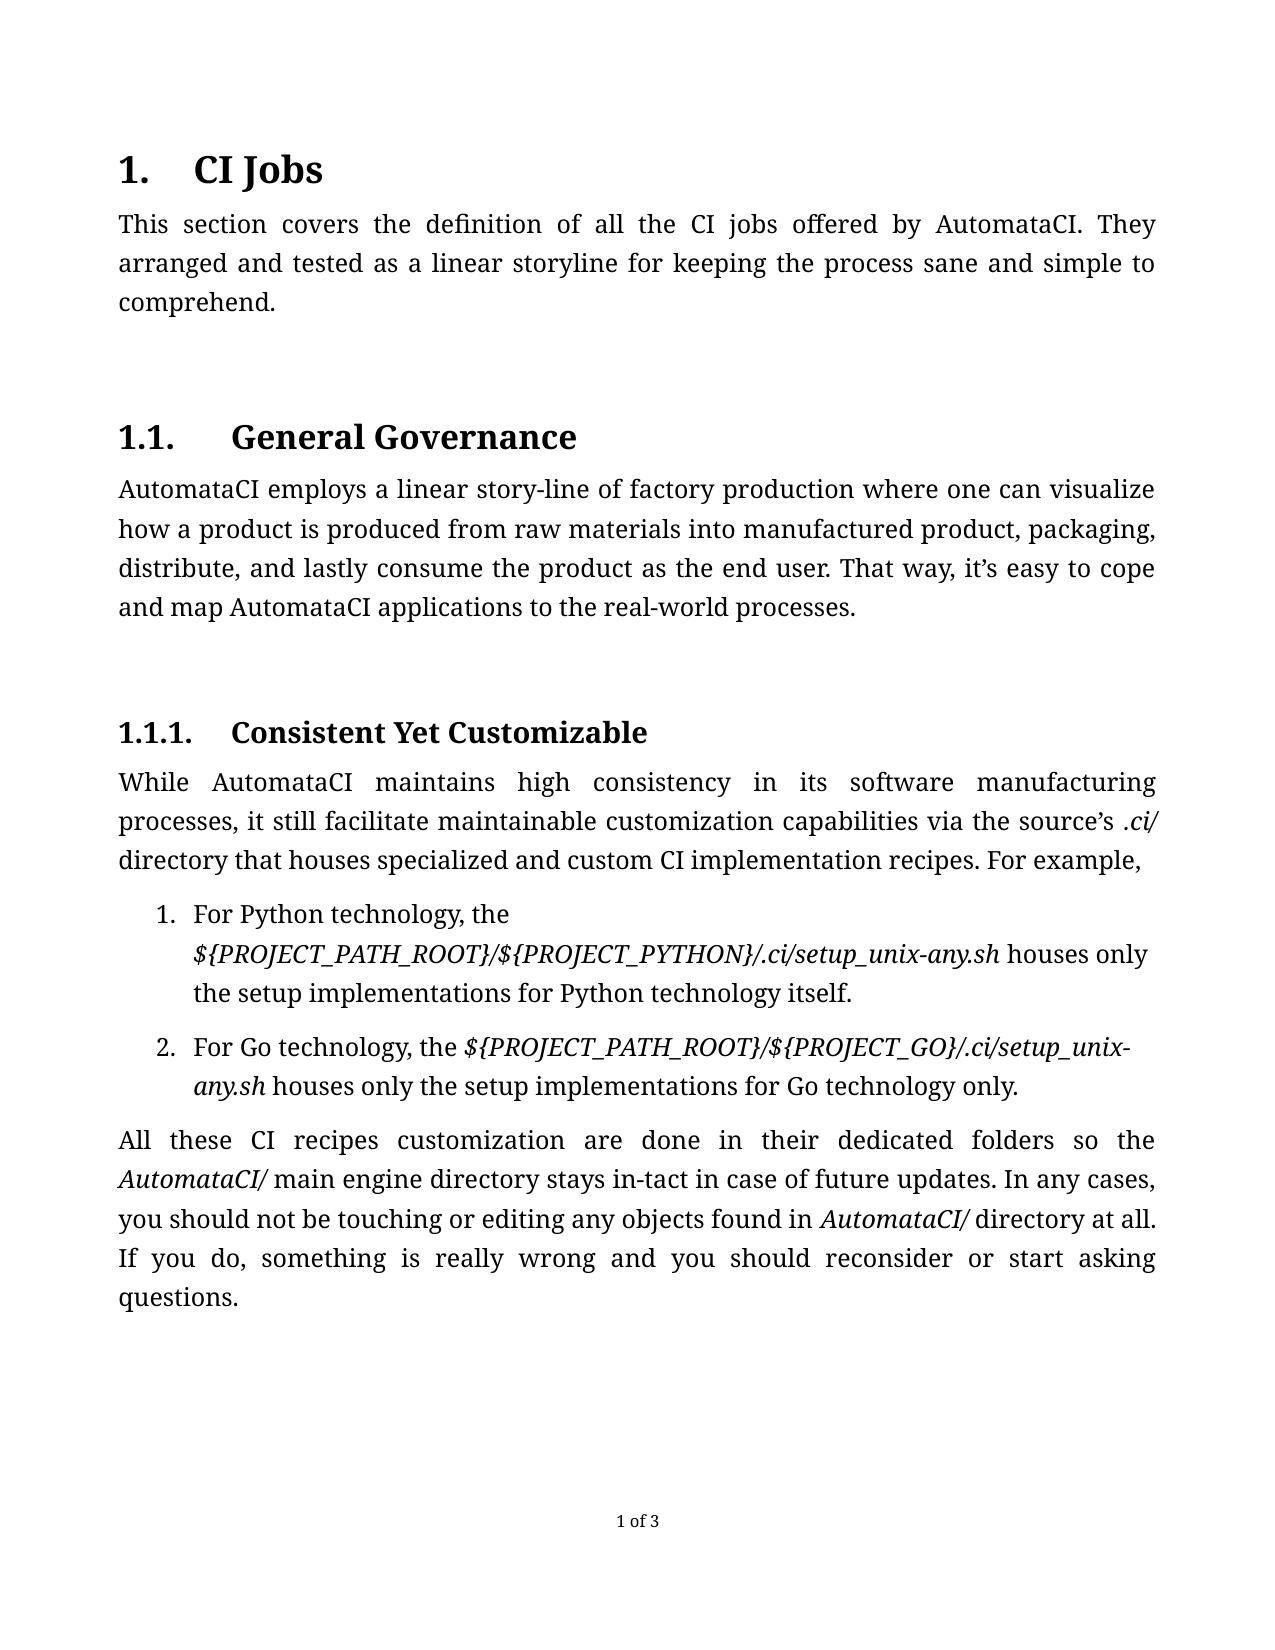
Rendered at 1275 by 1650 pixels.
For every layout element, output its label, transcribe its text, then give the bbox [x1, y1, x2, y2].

text While AutomataCI maintains high consistency in its software manufacturing processes, it still facilitate maintainable customization capabilities via the source’s .ci/ directory that houses specialized and custom CI implementation recipes. For example, [118, 765, 1157, 877]
subtitle Consistent Yet Customizable [118, 712, 1157, 752]
text This section covers the definition of all the CI jobs offered by AutomataCI. They arranged and tested as a linear storyline for keeping the process sane and simple to comprehend. [118, 207, 1157, 319]
list For Python technology, the ${PROJECT_PATH_ROOT}/${PROJECT_PYTHON}/.ci/setup_unix-any.sh houses only the setup implementations for Python technology itself. [156, 897, 1157, 1009]
subtitle CI Jobs [118, 143, 1157, 194]
list For Go technology, the ${PROJECT_PATH_ROOT}/${PROJECT_GO}/.ci/setup_unix-any.sh houses only the setup implementations for Go technology only. [156, 1030, 1157, 1103]
text All these CI recipes customization are done in their dedicated folders so the AutomataCI/ main engine directory stays in-tact in case of future updates. In any cases, you should not be touching or editing any objects found in AutomataCI/ directory at all. If you do, something is really wrong and you should reconsider or start asking questions. [118, 1123, 1157, 1314]
subtitle General Governance [118, 414, 1157, 459]
text AutomataCI employs a linear story-line of factory production where one can visualize how a product is produced from raw materials into manufactured product, packaging, distribute, and lastly consume the product as the end user. That way, it’s easy to cope and map AutomataCI applications to the real-world processes. [118, 472, 1157, 624]
